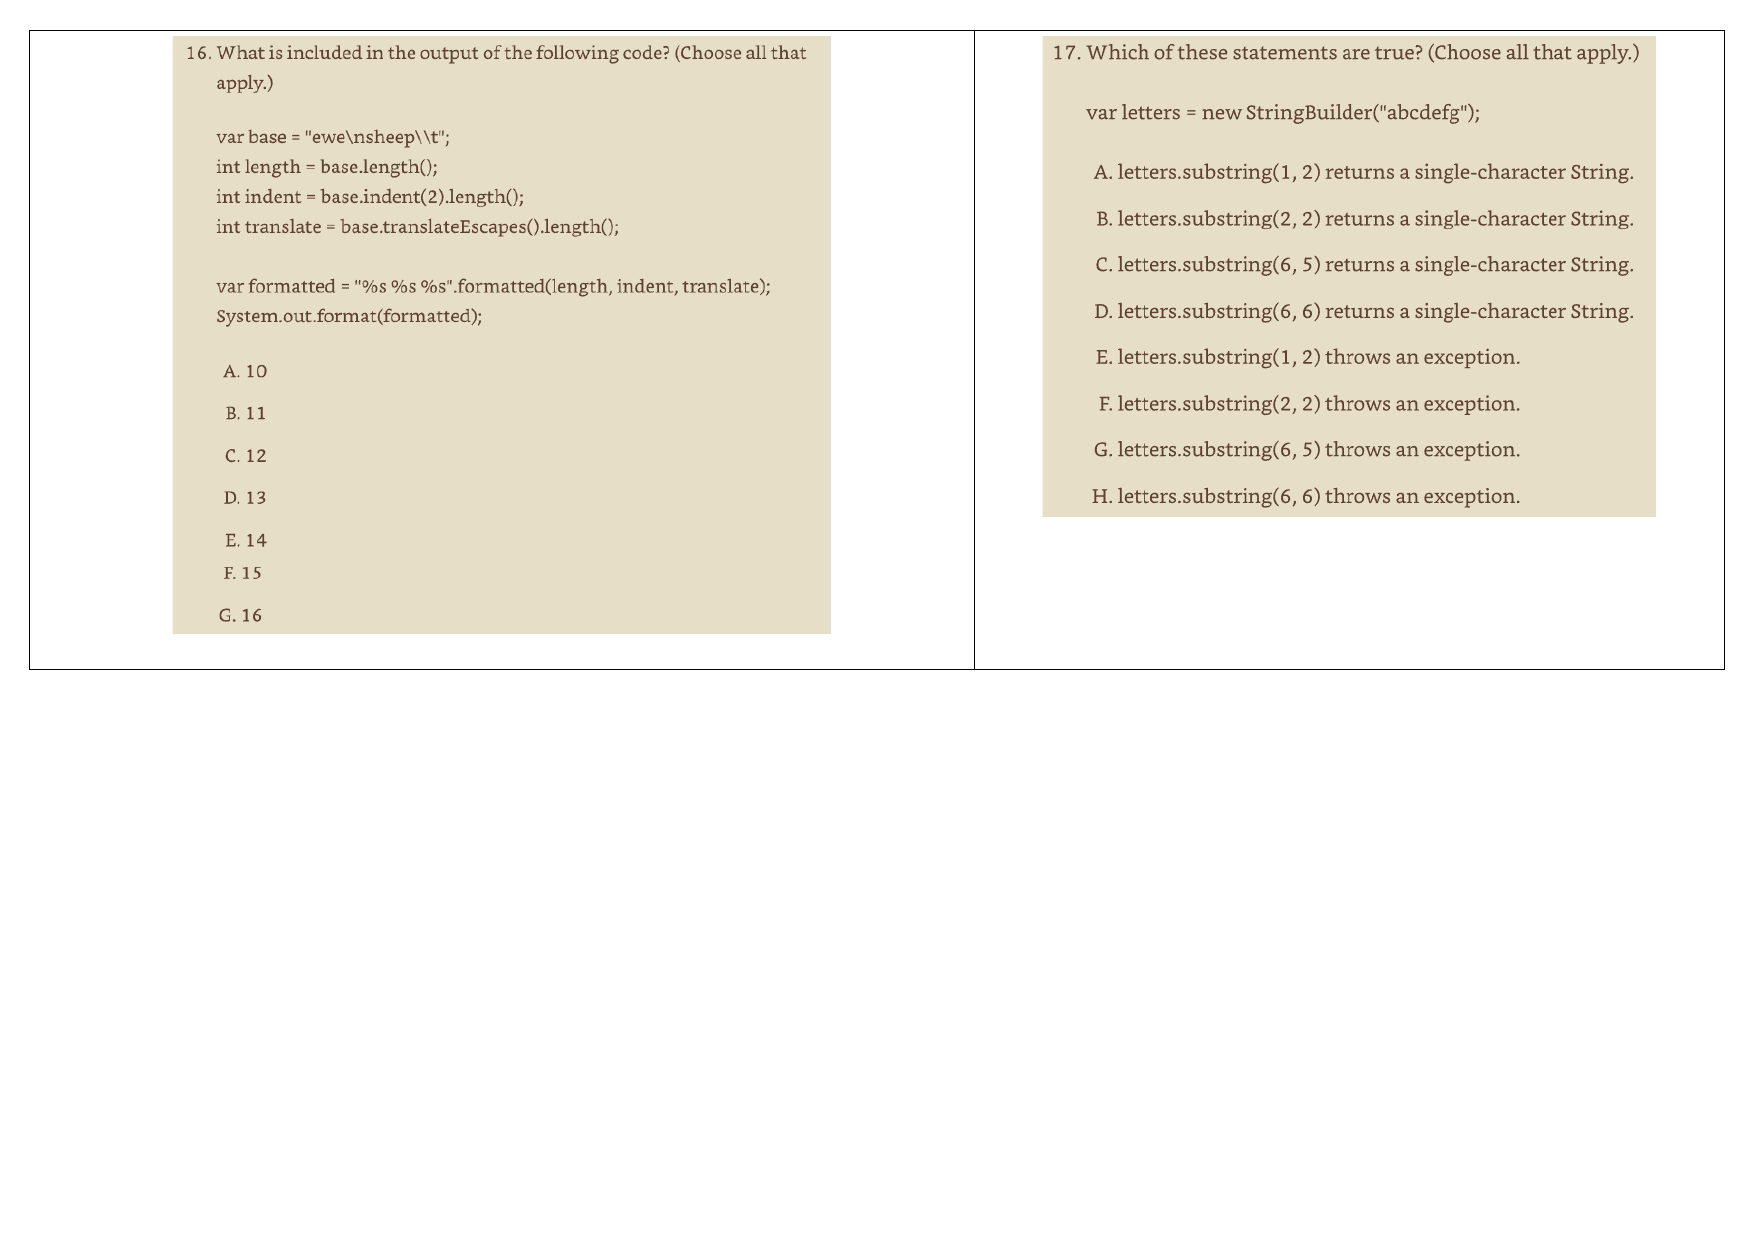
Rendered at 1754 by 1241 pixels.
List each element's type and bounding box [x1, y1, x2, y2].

table_cell [975, 31, 1724, 668]
picture [172, 36, 831, 634]
picture [1042, 36, 1656, 517]
table_cell [30, 31, 974, 668]
